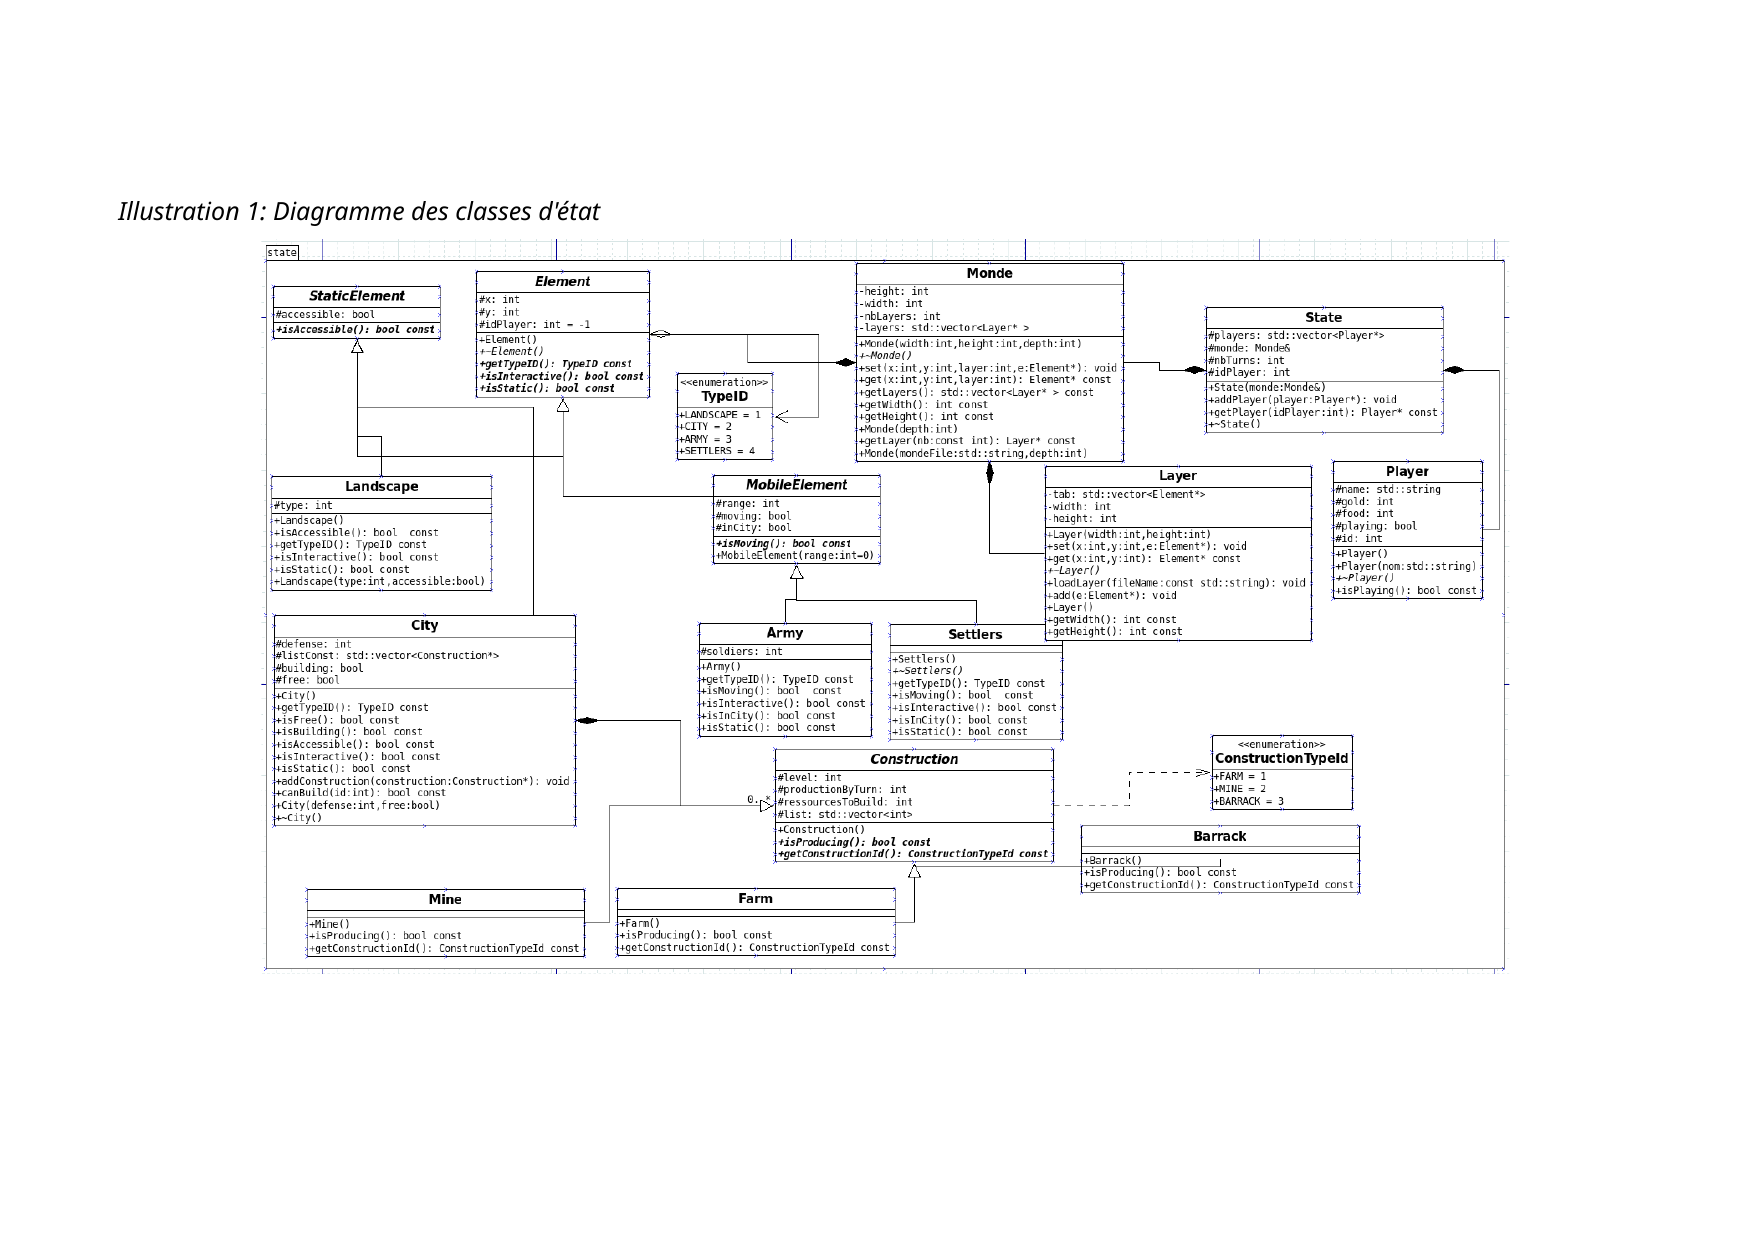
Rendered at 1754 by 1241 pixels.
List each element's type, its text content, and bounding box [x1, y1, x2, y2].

picture [261, 239, 1510, 974]
text Illustration 1: Diagramme des classes d'état [118, 193, 1636, 227]
